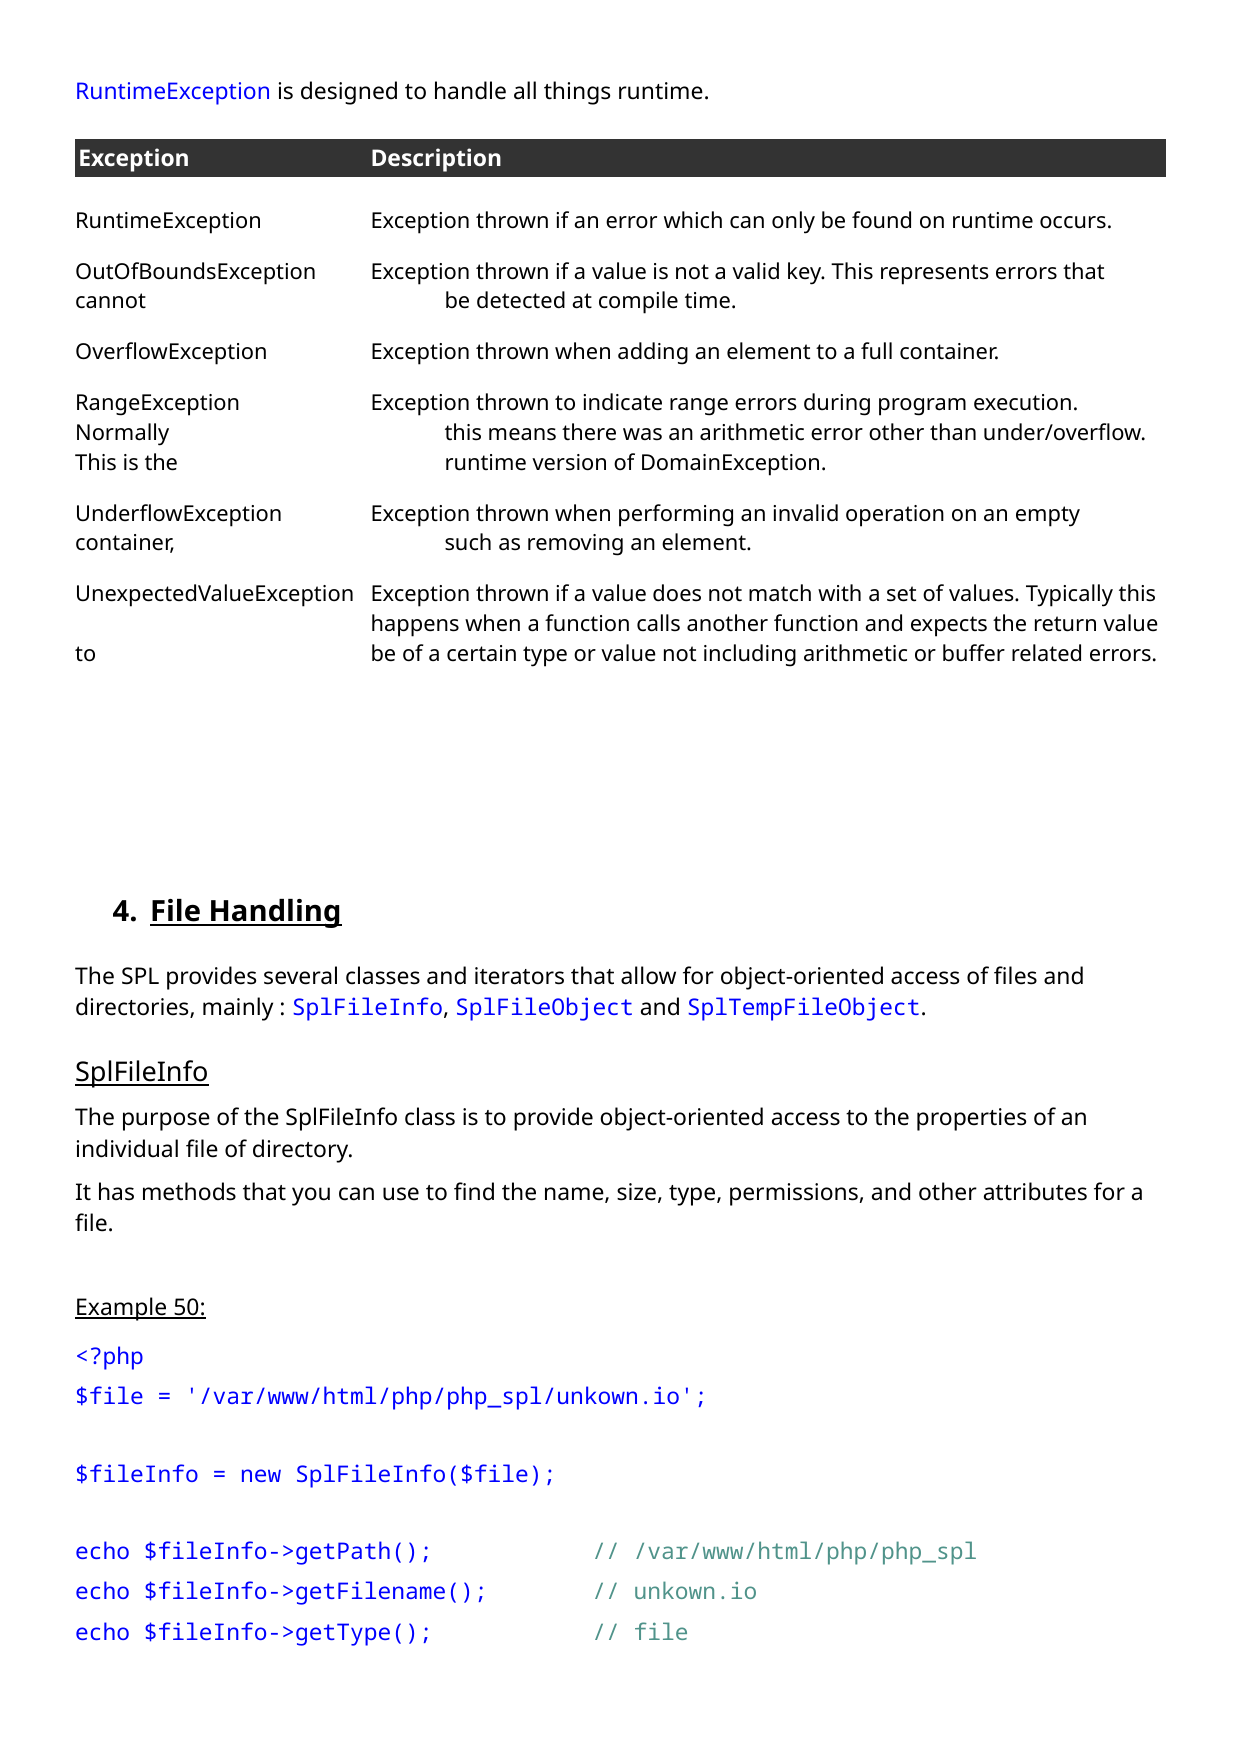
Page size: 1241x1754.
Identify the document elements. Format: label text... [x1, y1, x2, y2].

list File Handling [112, 890, 1166, 930]
text OverflowException Exception thrown when adding an element to a full container. [75, 336, 1166, 366]
text UnexpectedValueException Exception thrown if a value does not match with a set of values. Typically this happens when a function calls another function and expects the return value to be of a certain type or value not including arithmetic or buffer related errors. [75, 578, 1166, 668]
text echo $fileInfo->getPath(); // /var/www/html/php/php_spl [75, 1535, 1166, 1566]
text RuntimeException is designed to handle all things runtime. [75, 75, 1166, 106]
text UnderflowException Exception thrown when performing an invalid operation on an empty container, such as removing an element. [75, 498, 1166, 557]
text The SPL provides several classes and iterators that allow for object-oriented access of files and directories, mainly : SplFileInfo, SplFileObject and SplTempFileObject. [75, 960, 1166, 1022]
text $fileInfo = new SplFileInfo($file); [75, 1457, 1166, 1489]
text SplFileInfo [75, 1052, 1166, 1089]
text echo $fileInfo->getFilename(); // unkown.io [75, 1575, 1166, 1606]
text <?php [75, 1340, 1166, 1371]
text Exception Description [75, 139, 1166, 177]
text The purpose of the SplFileInfo class is to provide object-oriented access to the properties of an individual file of directory. [75, 1101, 1166, 1164]
text It has methods that you can use to find the name, size, type, permissions, and other attributes for a file. [75, 1176, 1166, 1238]
text echo $fileInfo->getType(); // file [75, 1615, 1166, 1647]
text OutOfBoundsException Exception thrown if a value is not a valid key. This represents errors that cannot be detected at compile time. [75, 256, 1166, 315]
text RuntimeException Exception thrown if an error which can only be found on runtime occurs. [75, 205, 1166, 235]
text $file = '/var/www/html/php/php_spl/unkown.io'; [75, 1380, 1166, 1411]
text RangeException Exception thrown to indicate range errors during program execution. Normally this means there was an arithmetic error other than under/overflow. This is the runtime version of DomainException. [75, 387, 1166, 477]
text Example 50: [75, 1291, 1166, 1322]
